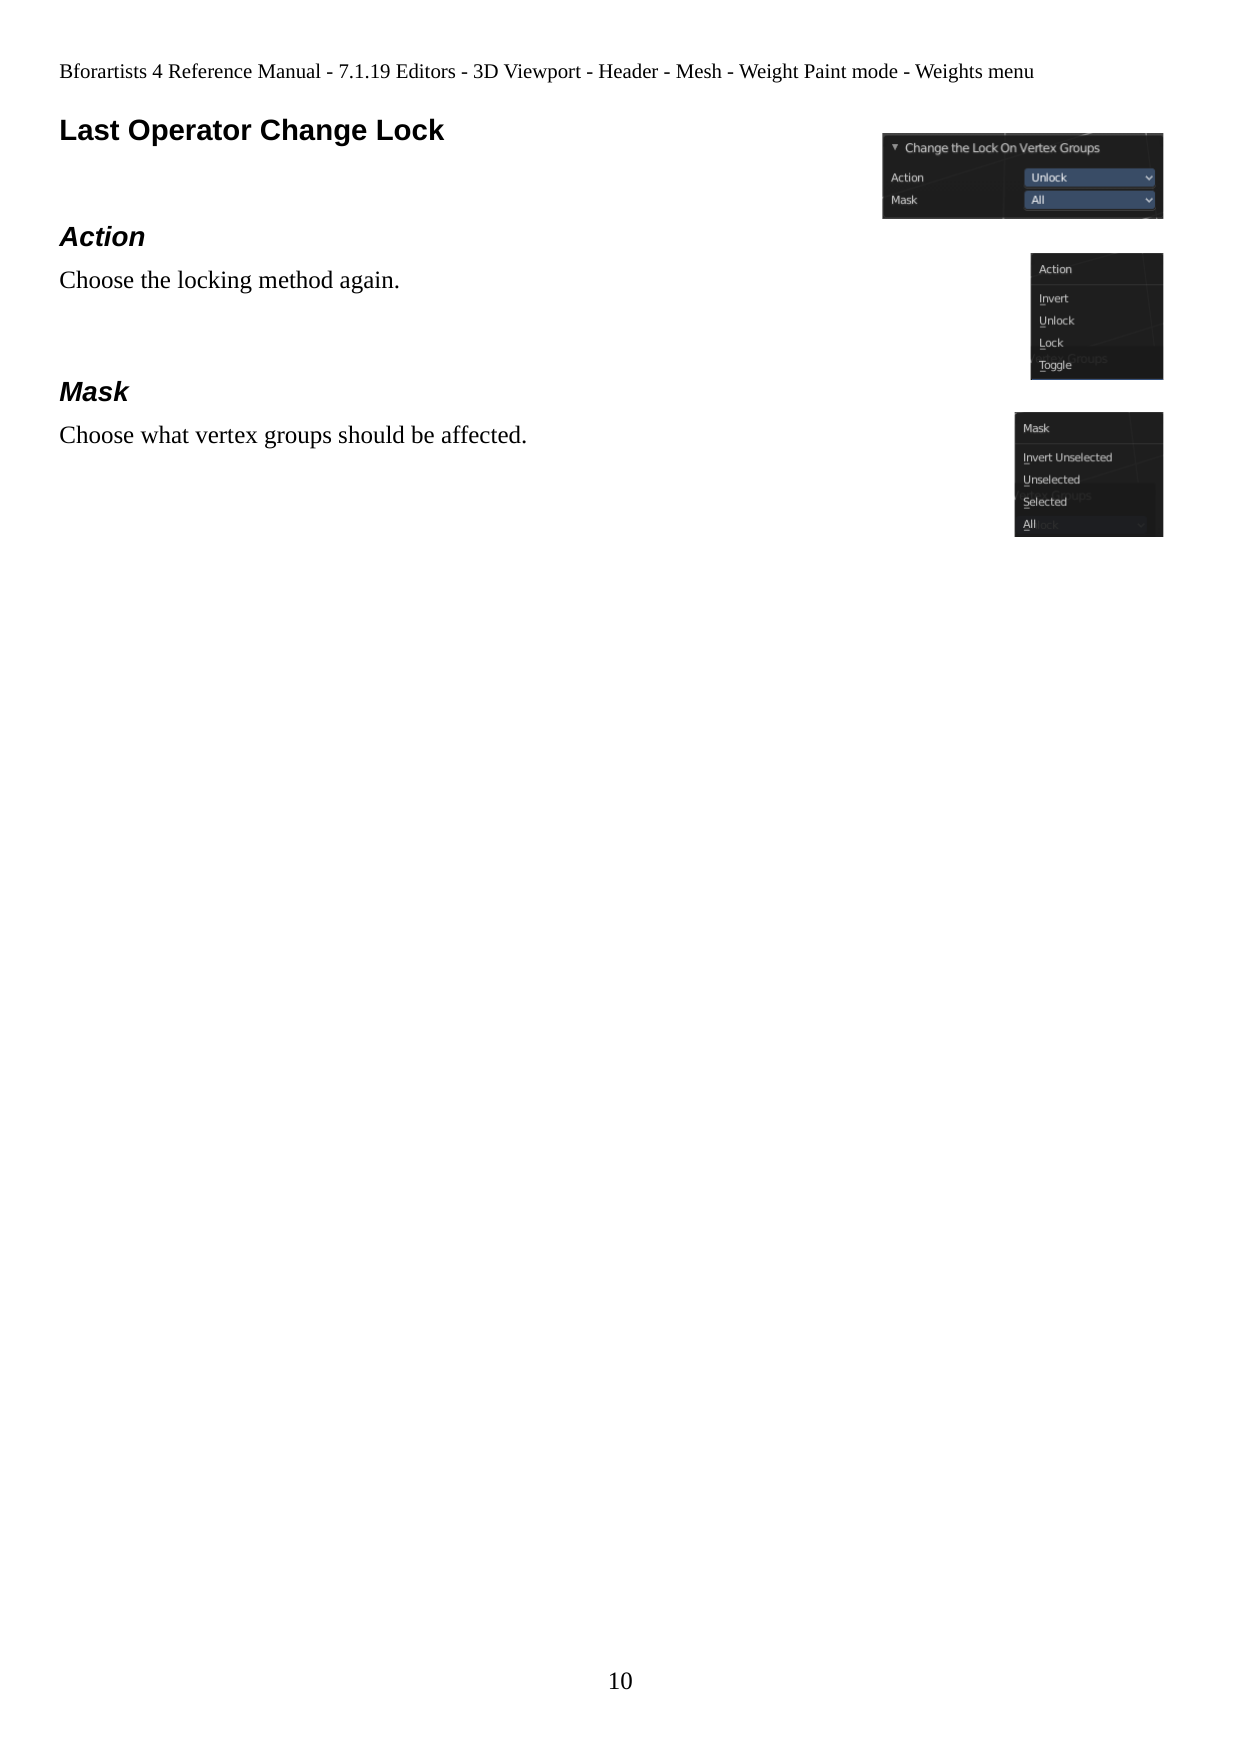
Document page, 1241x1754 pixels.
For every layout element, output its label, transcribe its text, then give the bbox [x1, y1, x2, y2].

subtitle Action [59, 220, 1181, 252]
subtitle Last Operator Change Lock [59, 113, 1181, 146]
picture [1014, 412, 1164, 537]
text Choose what vertex groups should be affected. [59, 420, 1014, 448]
text Choose the locking method again. [59, 265, 1030, 293]
picture [1030, 253, 1164, 380]
picture [882, 133, 1164, 219]
subtitle Mask [59, 375, 1181, 407]
